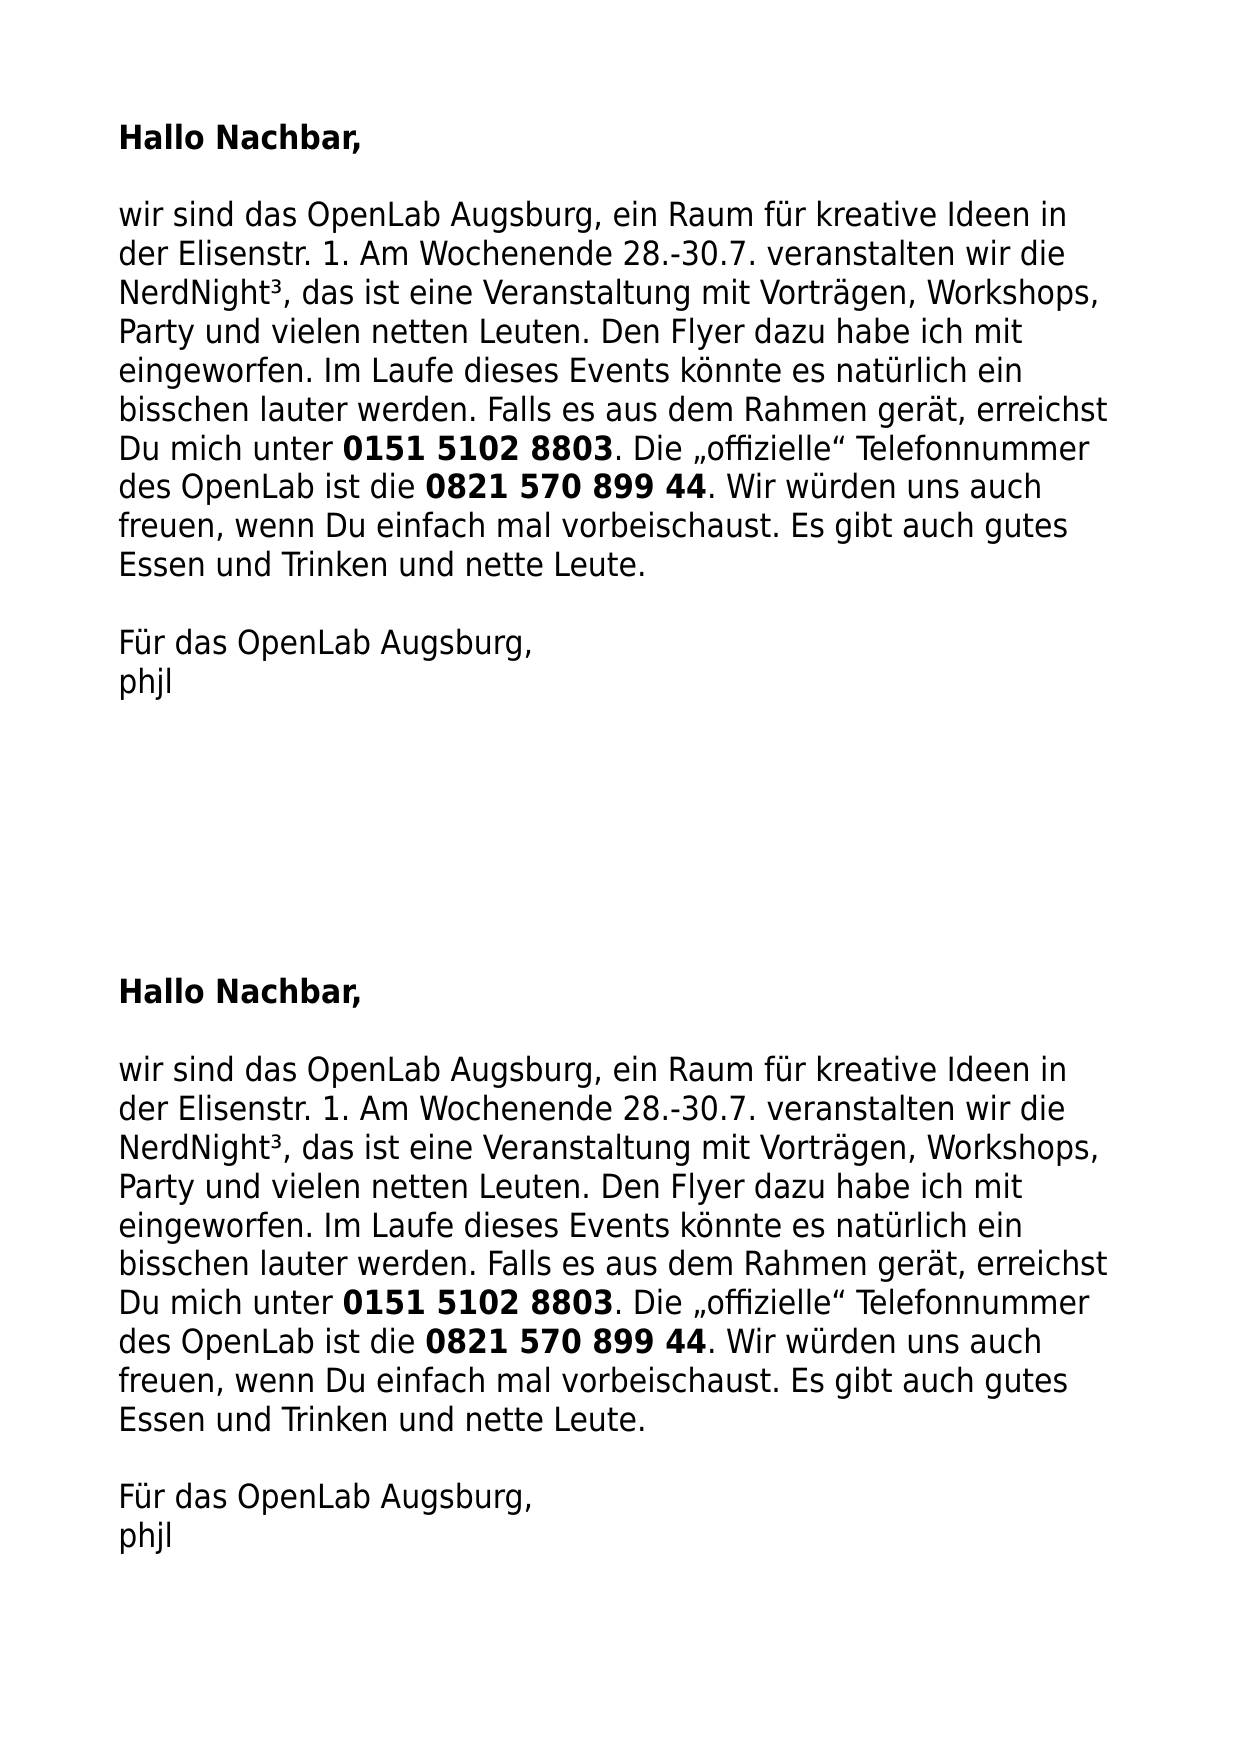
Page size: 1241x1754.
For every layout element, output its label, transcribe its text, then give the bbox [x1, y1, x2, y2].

text Für das OpenLab Augsburg, phjl [118, 1478, 1122, 1556]
text Hallo Nachbar, [118, 118, 1122, 157]
text Für das OpenLab Augsburg, phjl [118, 623, 1122, 701]
text wir sind das OpenLab Augsburg, ein Raum für kreative Ideen in der Elisenstr. 1. Am Wochenende 28.-30.7. veranstalten wir die NerdNight³, das ist eine Veranstaltung mit Vorträgen, Workshops, Party und vielen netten Leuten. Den Flyer dazu habe ich mit eingeworfen. Im Laufe dieses Events könnte es natürlich ein bisschen lauter werden. Falls es aus dem Rahmen gerät, erreichst Du mich unter 0151 5102 8803. Die „offizielle“ Telefonnummer des OpenLab ist die 0821 570 899 44. Wir würden uns auch freuen, wenn Du einfach mal vorbeischaust. Es gibt auch gutes Essen und Trinken und nette Leute. [118, 196, 1122, 584]
text Hallo Nachbar, [118, 973, 1122, 1012]
text wir sind das OpenLab Augsburg, ein Raum für kreative Ideen in der Elisenstr. 1. Am Wochenende 28.-30.7. veranstalten wir die NerdNight³, das ist eine Veranstaltung mit Vorträgen, Workshops, Party und vielen netten Leuten. Den Flyer dazu habe ich mit eingeworfen. Im Laufe dieses Events könnte es natürlich ein bisschen lauter werden. Falls es aus dem Rahmen gerät, erreichst Du mich unter 0151 5102 8803. Die „offizielle“ Telefonnummer des OpenLab ist die 0821 570 899 44. Wir würden uns auch freuen, wenn Du einfach mal vorbeischaust. Es gibt auch gutes Essen und Trinken und nette Leute. [118, 1051, 1122, 1439]
